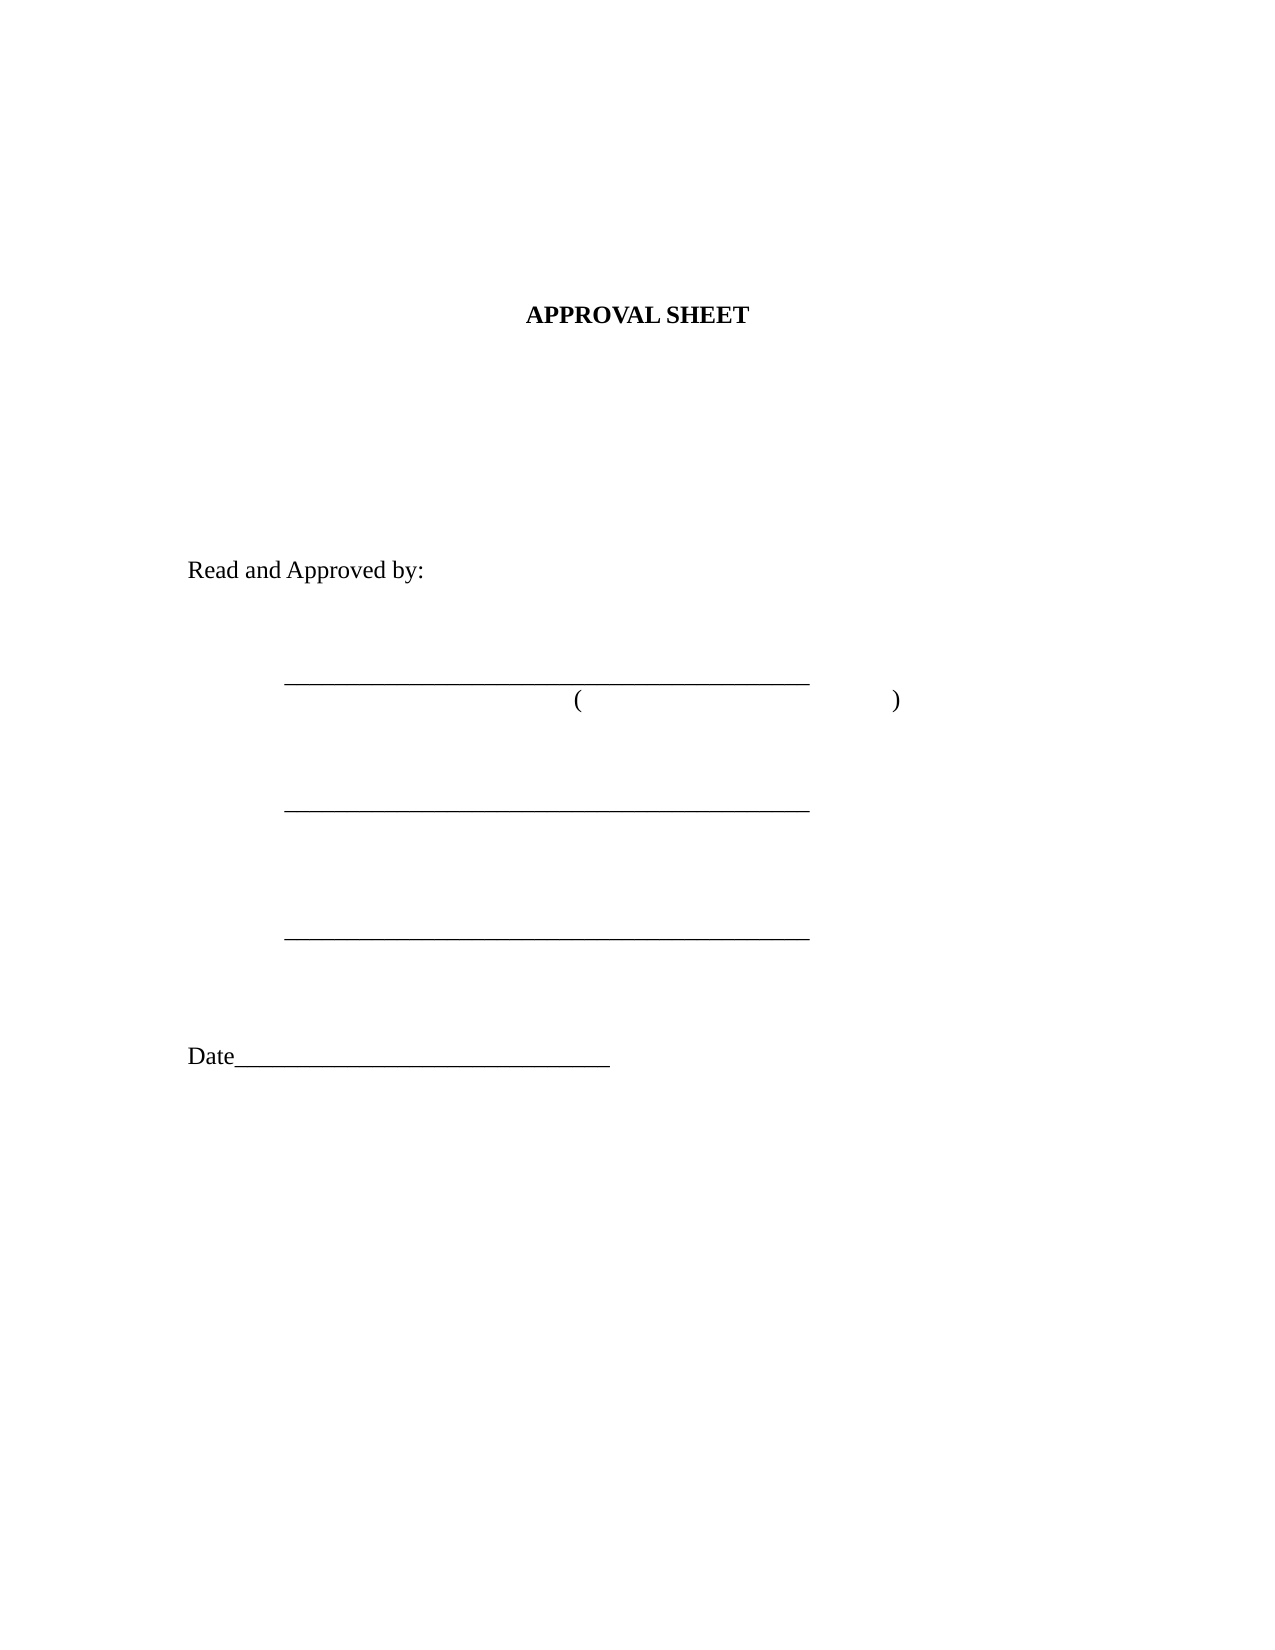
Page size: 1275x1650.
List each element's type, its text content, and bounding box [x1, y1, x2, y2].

text <Full Legal Name> [187, 480, 1087, 506]
text __________________________________________ [284, 789, 1087, 815]
text Date______________________________ [187, 1044, 1087, 1070]
text <Name of Committee Member Two> [284, 815, 1087, 840]
text __________________________________________ [284, 917, 1087, 942]
text <Name of Committee Member Three> [284, 942, 1087, 968]
text Approval Sheet [187, 300, 1087, 330]
text <Name of Committee Chair> (<Chair or Faculty Supervisor>) [284, 687, 1087, 713]
title <Dissertation Title> [262, 356, 1012, 405]
text Read and Approved by: [187, 555, 1087, 585]
text __________________________________________ [284, 662, 1087, 687]
